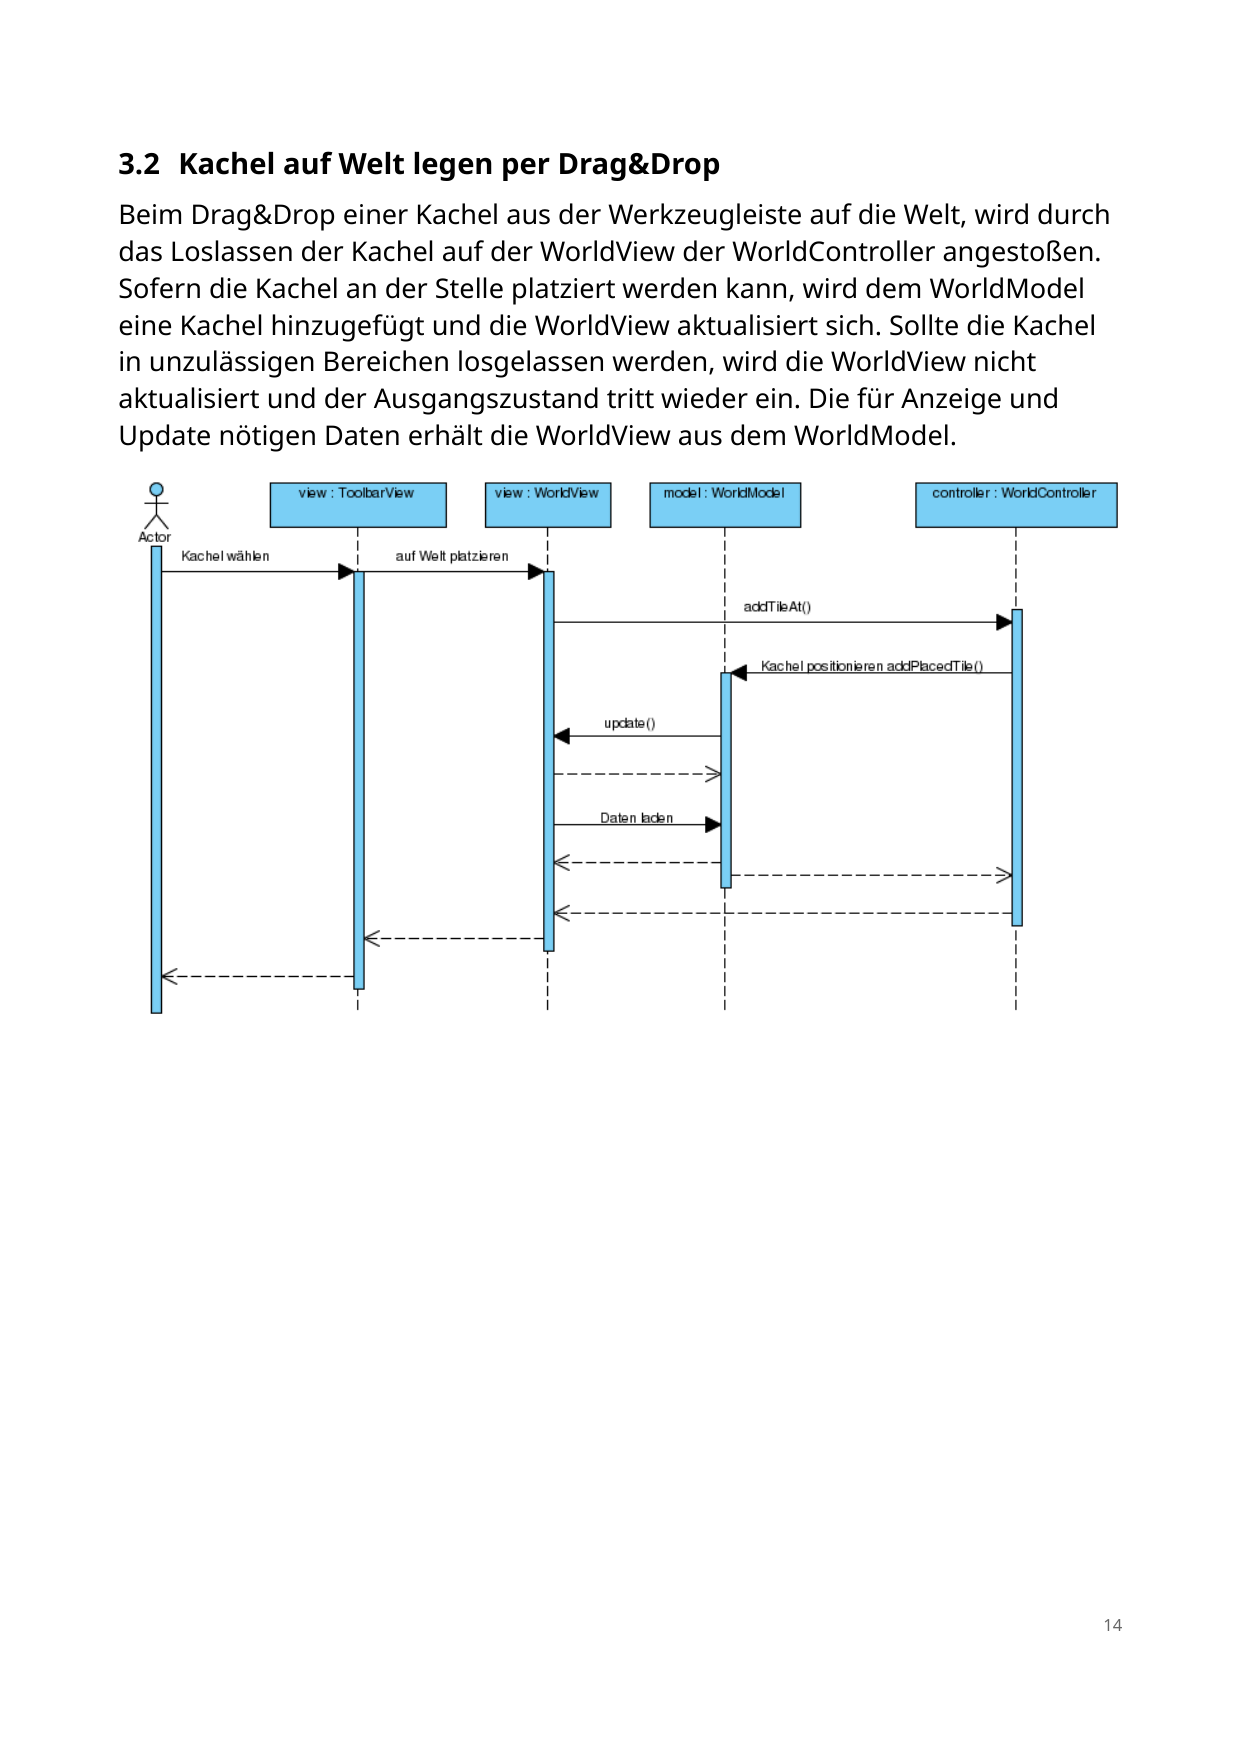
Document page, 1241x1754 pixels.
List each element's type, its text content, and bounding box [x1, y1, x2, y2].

text Beim Drag&Drop einer Kachel aus der Werkzeugleiste auf die Welt, wird durch das Loslassen der Kachel auf der WorldView der WorldController angestoßen. Sofern die Kachel an der Stelle platziert werden kann, wird dem WorldModel eine Kachel hinzugefügt und die WorldView aktualisiert sich. Sollte die Kachel in unzulässigen Bereichen losgelassen werden, wird die WorldView nicht aktualisiert und der Ausgangszustand tritt wieder ein. Die für Anzeige und Update nötigen Daten erhält die WorldView aus dem WorldModel. [118, 195, 1122, 453]
subtitle Kachel auf Welt legen per Drag&Drop [118, 143, 1122, 183]
picture [118, 480, 1123, 1019]
